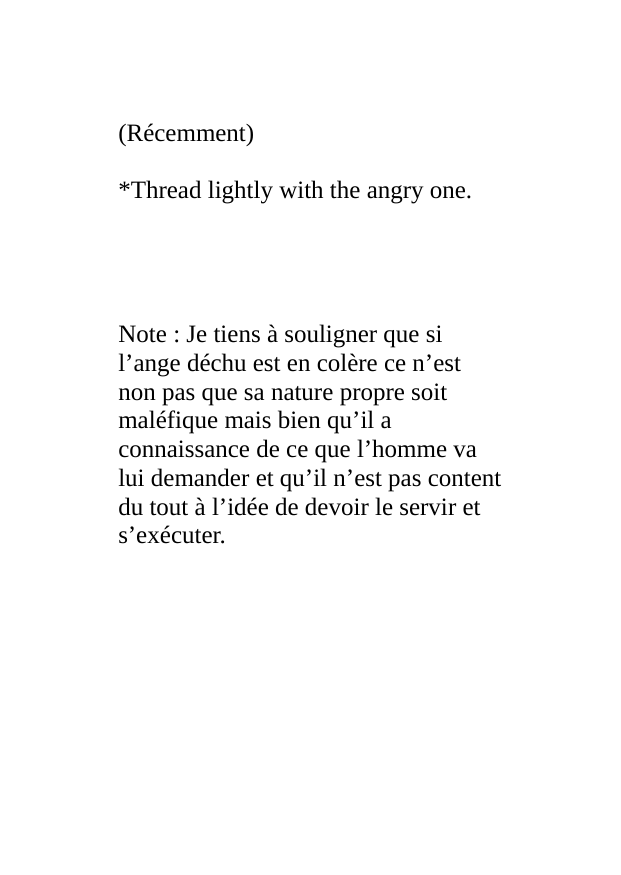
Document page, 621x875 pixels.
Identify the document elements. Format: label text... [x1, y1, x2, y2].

text Note : Je tiens à souligner que si l’ange déchu est en colère ce n’est non pas que sa nature propre soit maléfique mais bien qu’il a connaissance de ce que l’homme va lui demander et qu’il n’est pas content du tout à l’idée de devoir le servir et s’exécuter. [118, 319, 502, 549]
text (Récemment) [118, 118, 502, 147]
text *Thread lightly with the angry one. [118, 176, 502, 204]
